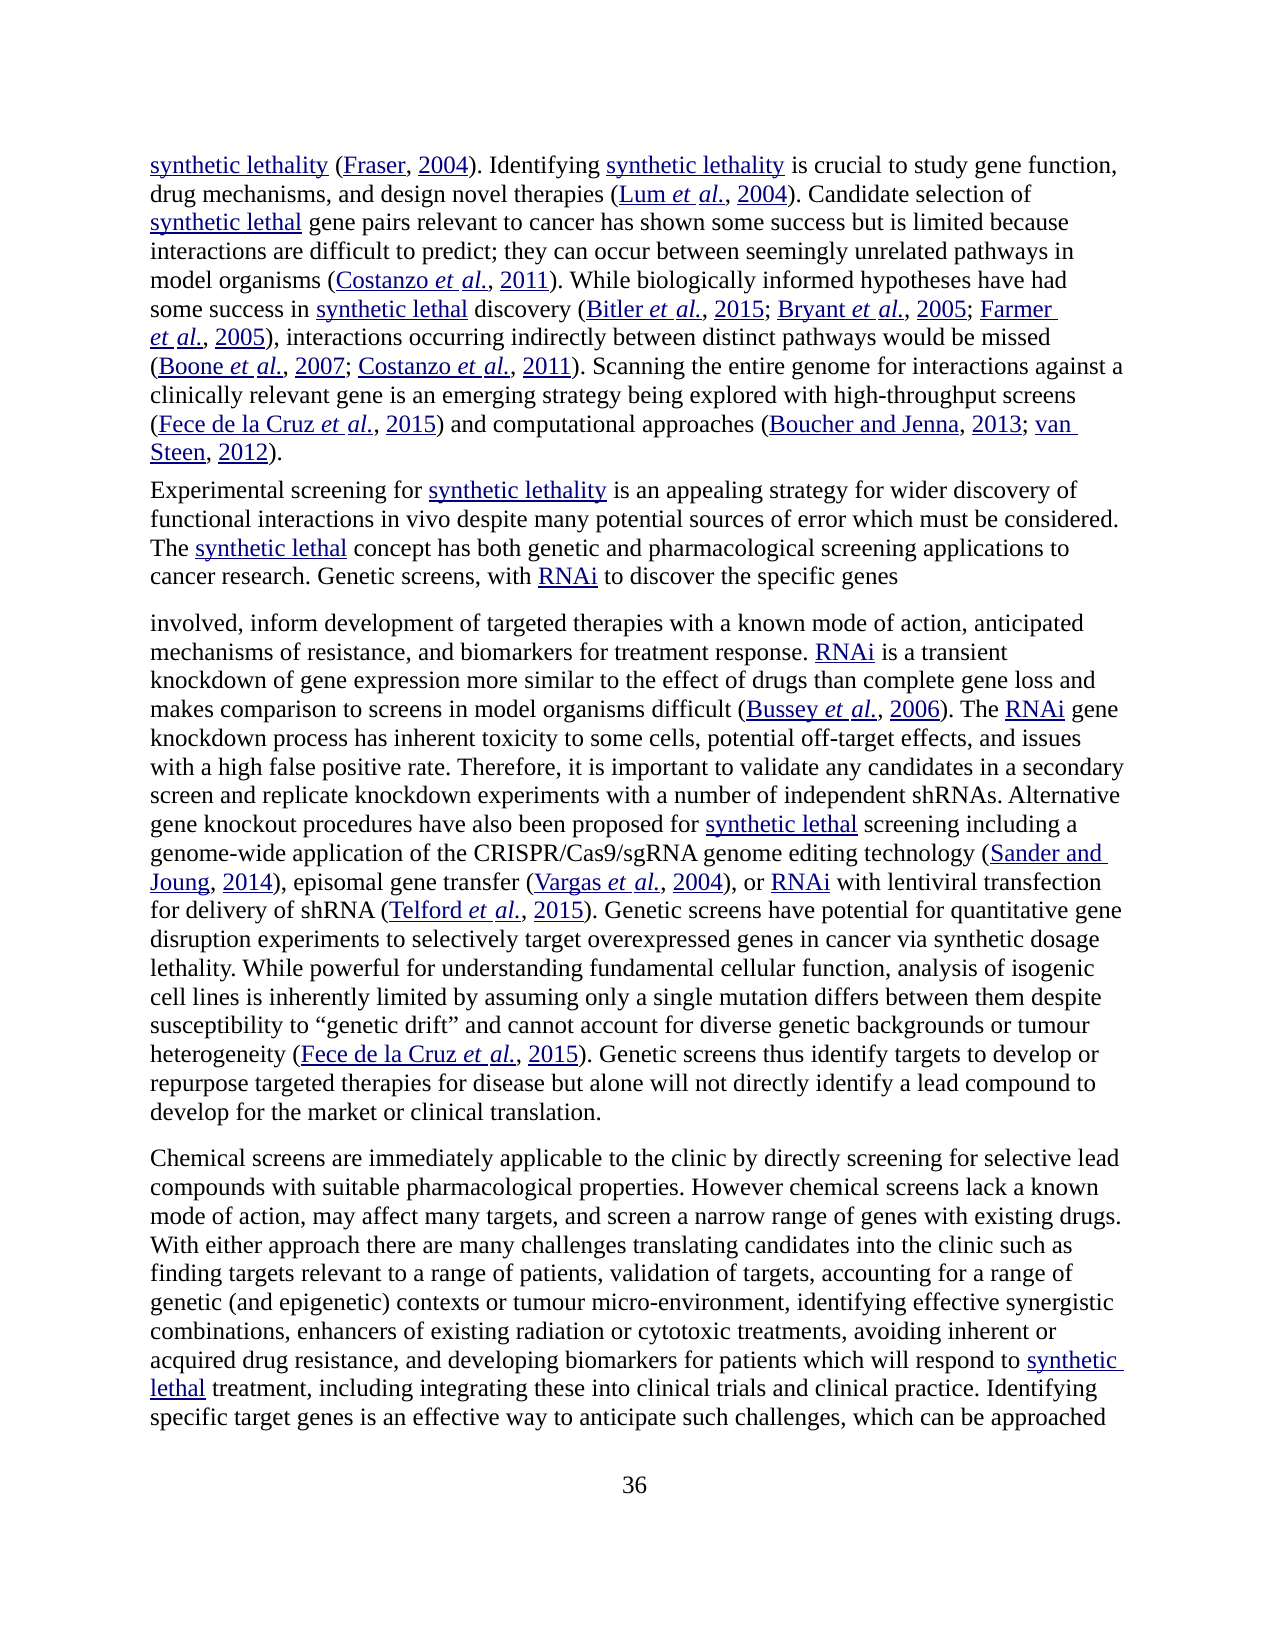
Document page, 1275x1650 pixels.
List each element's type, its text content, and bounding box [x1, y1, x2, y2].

text Chemical screens are immediately applicable to the clinic by directly screening for selective lead compounds with suitable pharmacological properties. However chemical screens lack a known mode of action, may affect many targets, and screen a narrow range of genes with existing drugs. With either approach there are many challenges translating candidates into the clinic such as finding targets relevant to a range of patients, validation of targets, accounting for a range of genetic (and epigenetic) contexts or tumour micro-environment, identifying effective synergistic combinations, enhancers of existing radiation or cytotoxic treatments, avoiding inherent or acquired drug resistance, and developing biomarkers for patients which will respond to synthetic lethal treatment, including integrating these into clinical trials and clinical practice. Identifying specific target genes is an effective way to anticipate such challenges, which can be approached [150, 1143, 1125, 1431]
text synthetic lethality (Fraser, 2004). Identifying synthetic lethality is crucial to study gene function, drug mechanisms, and design novel therapies (Lum et al., 2004). Candidate selection of synthetic lethal gene pairs relevant to cancer has shown some success but is limited because interactions are difficult to predict; they can occur between seemingly unrelated pathways in model organisms (Costanzo et al., 2011). While biologically informed hypotheses have had some success in synthetic lethal discovery (Bitler et al., 2015; Bryant et al., 2005; Farmer et al., 2005), interactions occurring indirectly between distinct pathways would be missed (Boone et al., 2007; Costanzo et al., 2011). Scanning the entire genome for interactions against a clinically relevant gene is an emerging strategy being explored with high-throughput screens (Fece de la Cruz et al., 2015) and computational approaches (Boucher and Jenna, 2013; van Steen, 2012). [150, 150, 1125, 466]
text Experimental screening for synthetic lethality is an appealing strategy for wider discovery of functional interactions in vivo despite many potential sources of error which must be considered. The synthetic lethal concept has both genetic and pharmacological screening applications to cancer research. Genetic screens, with RNAi to discover the specific genes [150, 475, 1125, 590]
text involved, inform development of targeted therapies with a known mode of action, anticipated mechanisms of resistance, and biomarkers for treatment response. RNAi is a transient knockdown of gene expression more similar to the effect of drugs than complete gene loss and makes comparison to screens in model organisms difficult (Bussey et al., 2006). The RNAi gene knockdown process has inherent toxicity to some cells, potential off-target effects, and issues with a high false positive rate. Therefore, it is important to validate any candidates in a secondary screen and replicate knockdown experiments with a number of independent shRNAs. Alternative gene knockout procedures have also been proposed for synthetic lethal screening including a genome-wide application of the CRISPR/Cas9/sgRNA genome editing technology (Sander and Joung, 2014), episomal gene transfer (Vargas et al., 2004), or RNAi with lentiviral transfection for delivery of shRNA (Telford et al., 2015). Genetic screens have potential for quantitative gene disruption experiments to selectively target overexpressed genes in cancer via synthetic dosage lethality. While powerful for understanding fundamental cellular function, analysis of isogenic cell lines is inherently limited by assuming only a single mutation differs between them despite susceptibility to “genetic drift” and cannot account for diverse genetic backgrounds or tumour heterogeneity (Fece de la Cruz et al., 2015). Genetic screens thus identify targets to develop or repurpose targeted therapies for disease but alone will not directly identify a lead compound to develop for the market or clinical translation. [150, 608, 1125, 1126]
